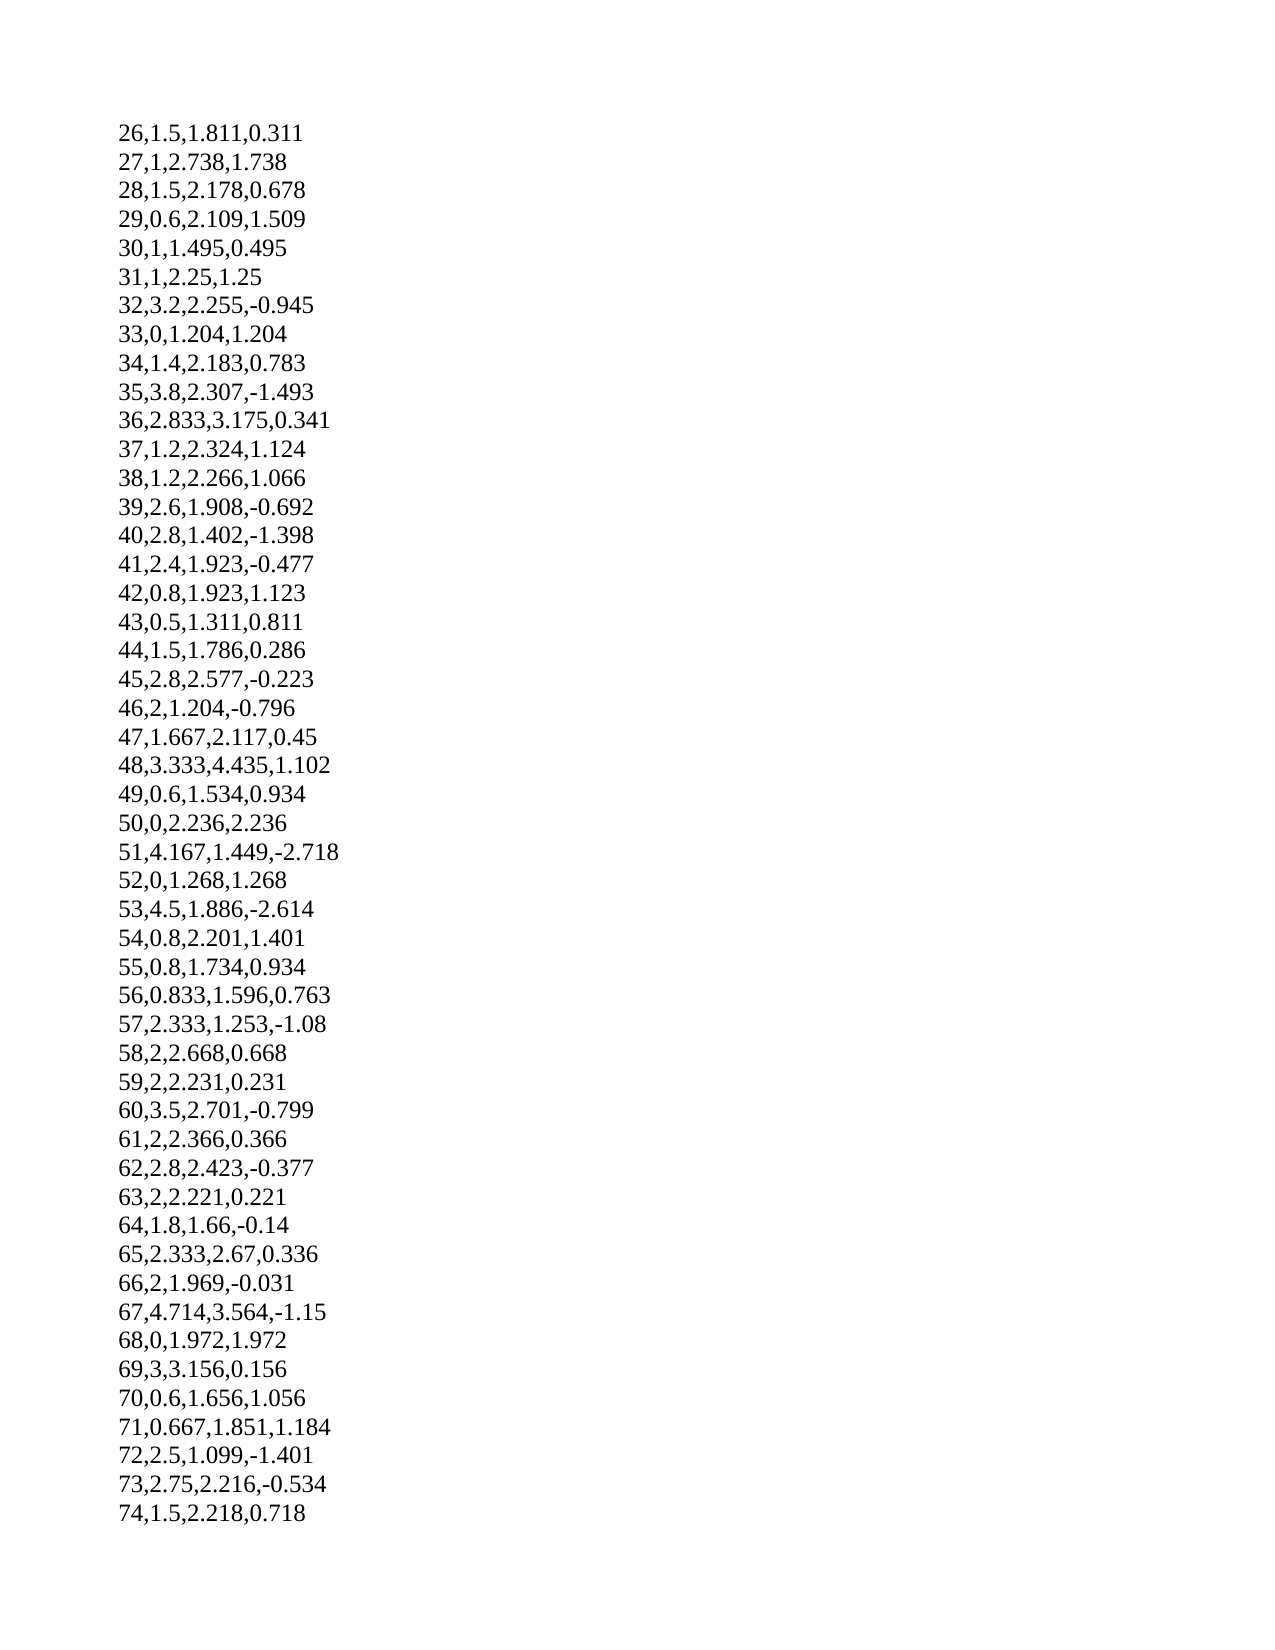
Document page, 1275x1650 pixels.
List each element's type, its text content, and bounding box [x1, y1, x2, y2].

text 62,2.8,2.423,-0.377 [118, 1153, 1157, 1182]
text 32,3.2,2.255,-0.945 [118, 291, 1157, 319]
text 64,1.8,1.66,-0.14 [118, 1211, 1157, 1239]
text 47,1.667,2.117,0.45 [118, 722, 1157, 751]
text 35,3.8,2.307,-1.493 [118, 377, 1157, 406]
text 69,3,3.156,0.156 [118, 1354, 1157, 1383]
text 28,1.5,2.178,0.678 [118, 176, 1157, 204]
text 61,2,2.366,0.366 [118, 1124, 1157, 1153]
text 53,4.5,1.886,-2.614 [118, 894, 1157, 923]
text 50,0,2.236,2.236 [118, 808, 1157, 837]
text 34,1.4,2.183,0.783 [118, 348, 1157, 377]
text 33,0,1.204,1.204 [118, 319, 1157, 348]
text 70,0.6,1.656,1.056 [118, 1383, 1157, 1412]
text 59,2,2.231,0.231 [118, 1067, 1157, 1096]
text 31,1,2.25,1.25 [118, 262, 1157, 291]
text 73,2.75,2.216,-0.534 [118, 1469, 1157, 1498]
text 56,0.833,1.596,0.763 [118, 981, 1157, 1009]
text 54,0.8,2.201,1.401 [118, 923, 1157, 952]
text 40,2.8,1.402,-1.398 [118, 521, 1157, 549]
text 52,0,1.268,1.268 [118, 866, 1157, 894]
text 29,0.6,2.109,1.509 [118, 204, 1157, 233]
text 46,2,1.204,-0.796 [118, 693, 1157, 722]
text 66,2,1.969,-0.031 [118, 1268, 1157, 1297]
text 30,1,1.495,0.495 [118, 233, 1157, 262]
text 63,2,2.221,0.221 [118, 1182, 1157, 1211]
text 41,2.4,1.923,-0.477 [118, 549, 1157, 578]
text 68,0,1.972,1.972 [118, 1326, 1157, 1354]
text 60,3.5,2.701,-0.799 [118, 1096, 1157, 1124]
text 72,2.5,1.099,-1.401 [118, 1441, 1157, 1469]
text 55,0.8,1.734,0.934 [118, 952, 1157, 981]
text 38,1.2,2.266,1.066 [118, 463, 1157, 492]
text 42,0.8,1.923,1.123 [118, 578, 1157, 607]
text 43,0.5,1.311,0.811 [118, 607, 1157, 636]
text 58,2,2.668,0.668 [118, 1038, 1157, 1067]
text 49,0.6,1.534,0.934 [118, 779, 1157, 808]
text 67,4.714,3.564,-1.15 [118, 1297, 1157, 1326]
text 37,1.2,2.324,1.124 [118, 434, 1157, 463]
text 48,3.333,4.435,1.102 [118, 751, 1157, 779]
text 51,4.167,1.449,-2.718 [118, 837, 1157, 866]
text 65,2.333,2.67,0.336 [118, 1239, 1157, 1268]
text 44,1.5,1.786,0.286 [118, 636, 1157, 664]
text 26,1.5,1.811,0.311 [118, 118, 1157, 147]
text 71,0.667,1.851,1.184 [118, 1412, 1157, 1441]
text 39,2.6,1.908,-0.692 [118, 492, 1157, 521]
text 74,1.5,2.218,0.718 [118, 1498, 1157, 1527]
text 27,1,2.738,1.738 [118, 147, 1157, 176]
text 45,2.8,2.577,-0.223 [118, 664, 1157, 693]
text 36,2.833,3.175,0.341 [118, 406, 1157, 434]
text 57,2.333,1.253,-1.08 [118, 1009, 1157, 1038]
